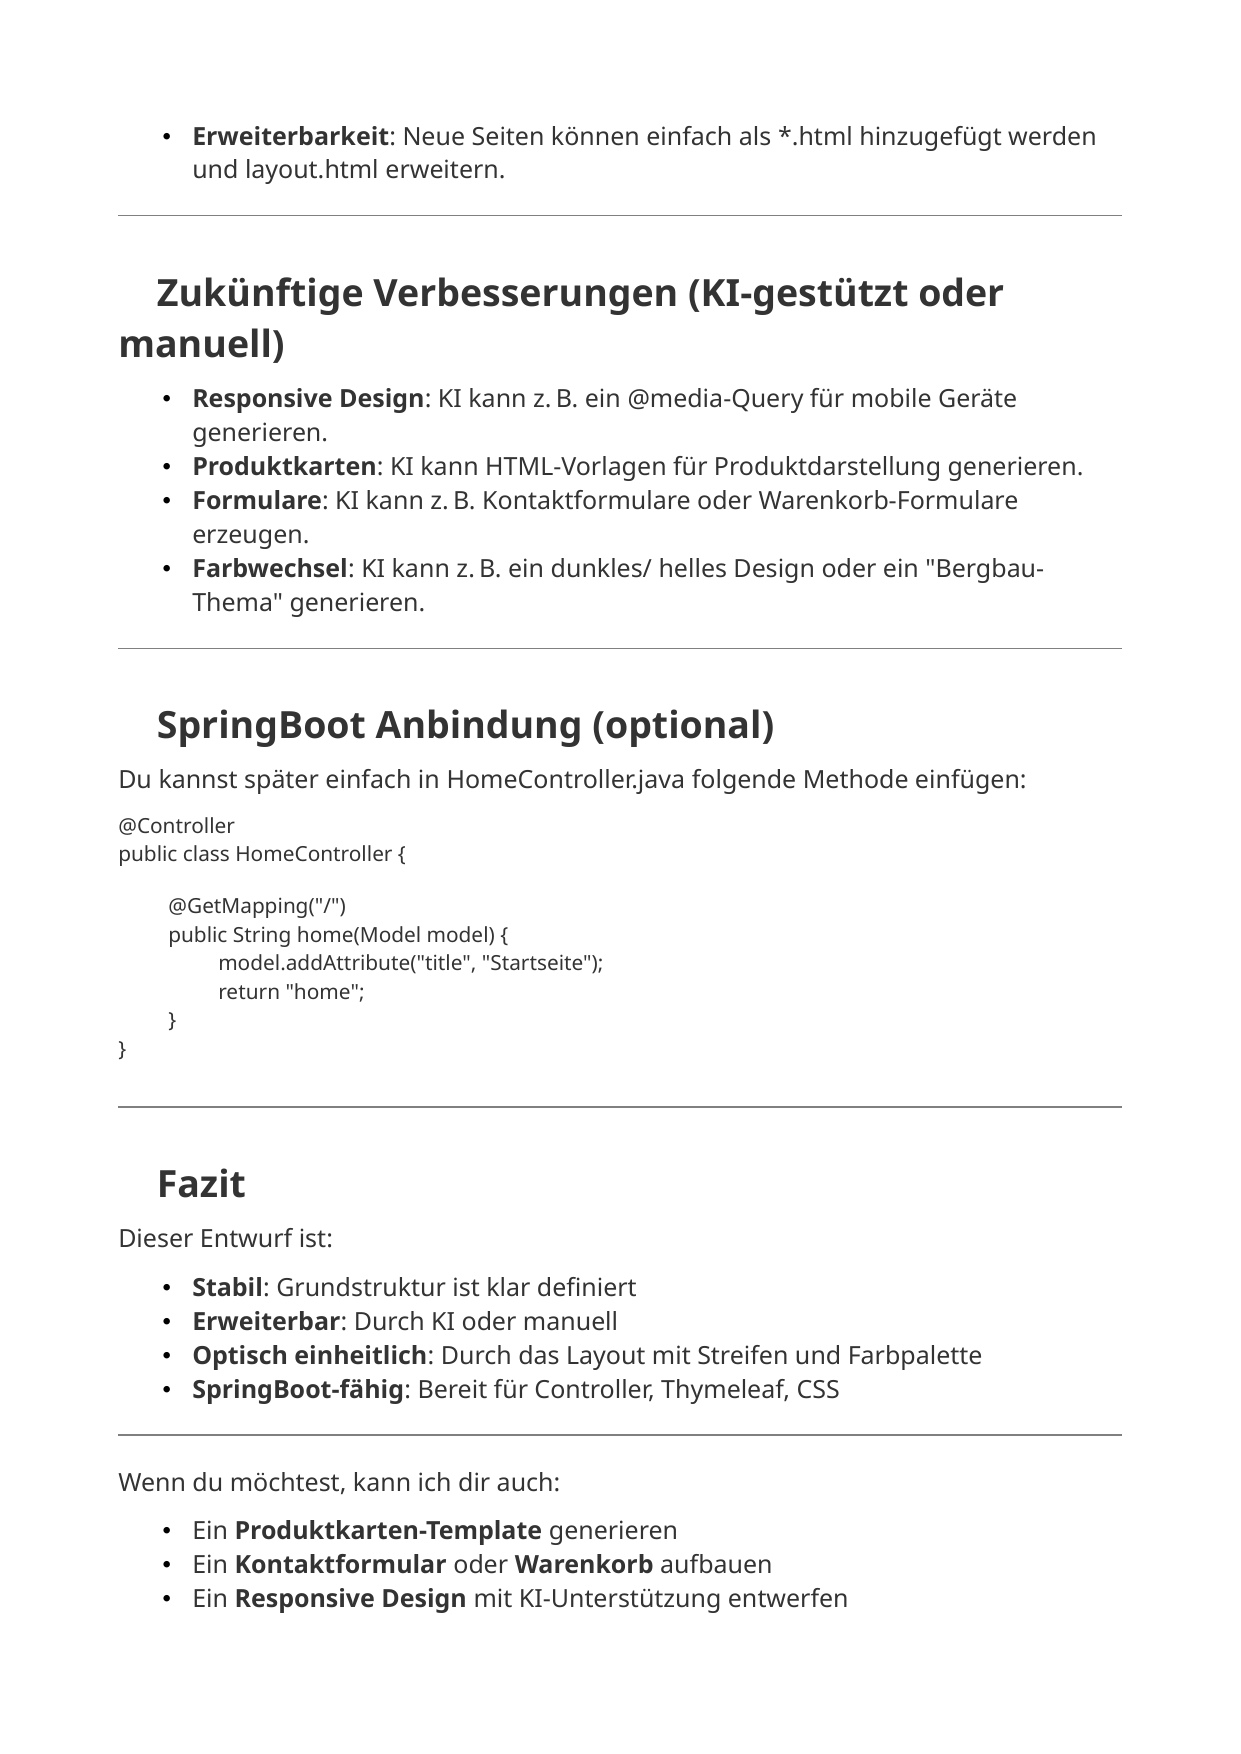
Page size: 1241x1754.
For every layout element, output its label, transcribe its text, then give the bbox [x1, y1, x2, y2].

text Du kannst später einfach in HomeController.java folgende Methode einfügen: [118, 762, 1122, 796]
list Responsive Design: KI kann z. B. ein @media-Query für mobile Geräte generieren. [162, 381, 1122, 449]
text public String home(Model model) { [118, 920, 1122, 948]
list Formulare: KI kann z. B. Kontaktformulare oder Warenkorb-Formulare erzeugen. [162, 483, 1122, 551]
text public class HomeController { [118, 839, 1122, 868]
subtitle ✅ Fazit [118, 1157, 1122, 1208]
list Optisch einheitlich: Durch das Layout mit Streifen und Farbpalette [162, 1337, 1122, 1371]
list Produktkarten: KI kann HTML-Vorlagen für Produktdarstellung generieren. [162, 449, 1122, 483]
text @Controller [118, 811, 1122, 839]
list Ein Responsive Design mit KI-Unterstützung entwerfen [162, 1581, 1122, 1615]
list Erweiterbarkeit: Neue Seiten können einfach als *.html hinzugefügt werden und layout.html erweitern. [162, 118, 1122, 186]
list Ein Produktkarten-Template generieren [162, 1513, 1122, 1547]
text Wenn du möchtest, kann ich dir auch: [118, 1464, 1122, 1498]
list Ein Kontaktformular oder Warenkorb aufbauen [162, 1547, 1122, 1581]
text @GetMapping("/") [118, 891, 1122, 920]
list Stabil: Grundstruktur ist klar definiert [162, 1269, 1122, 1303]
list Erweiterbar: Durch KI oder manuell [162, 1303, 1122, 1337]
text model.addAttribute("title", "Startseite"); [118, 948, 1122, 977]
subtitle 🧪 SpringBoot Anbindung (optional) [118, 699, 1122, 750]
text Dieser Entwurf ist: [118, 1221, 1122, 1255]
text return "home"; [118, 977, 1122, 1006]
list Farbwechsel: KI kann z. B. ein dunkles/ helles Design oder ein "Bergbau-Thema" generieren. [162, 551, 1122, 619]
text } [118, 1034, 1122, 1062]
text } [118, 1006, 1122, 1034]
subtitle 🧠 Zukünftige Verbesserungen (KI-gestützt oder manuell) [118, 266, 1122, 368]
list SpringBoot-fähig: Bereit für Controller, Thymeleaf, CSS [162, 1371, 1122, 1406]
